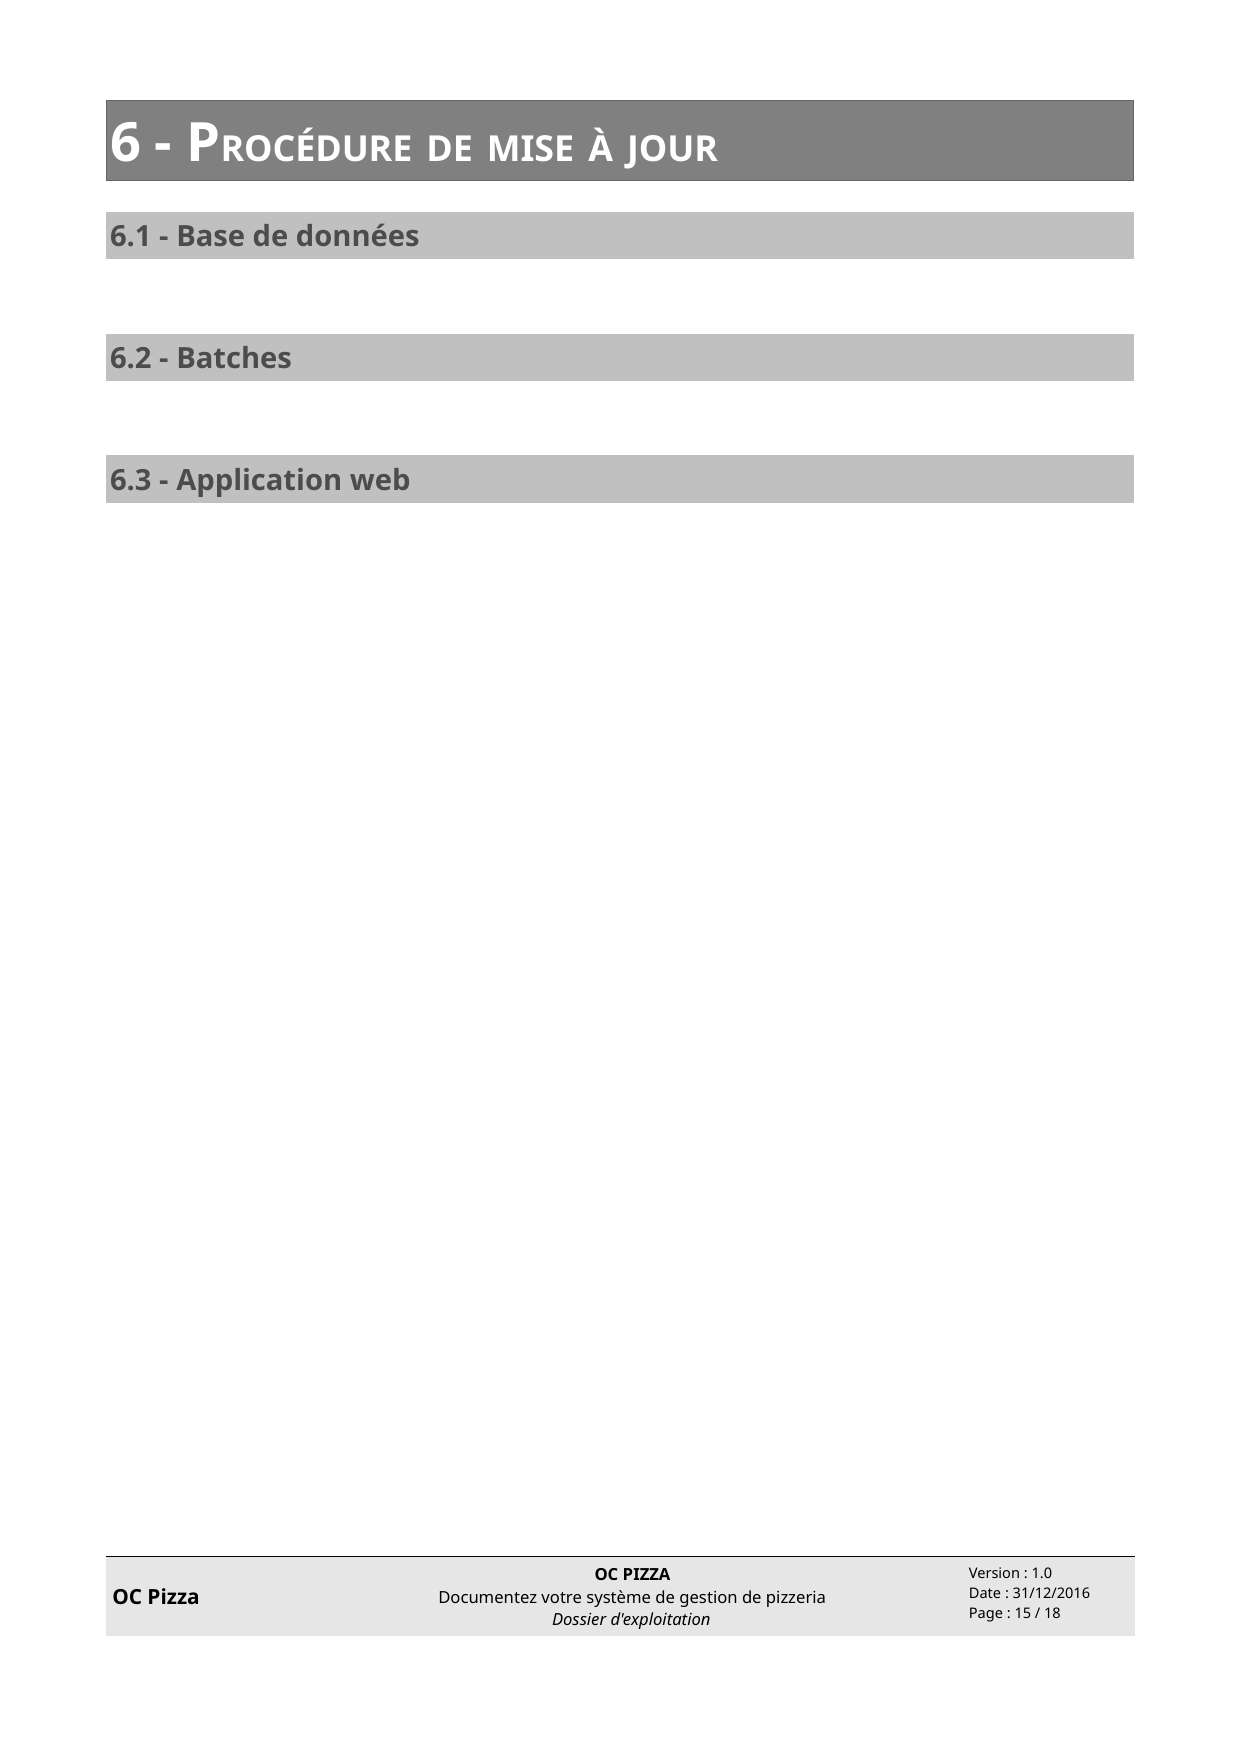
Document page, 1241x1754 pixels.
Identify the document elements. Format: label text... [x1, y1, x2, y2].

subtitle Base de données [107, 213, 1133, 258]
subtitle Procédure de mise à jour [107, 101, 1133, 180]
subtitle Application web [107, 456, 1133, 502]
subtitle Batches [107, 335, 1133, 380]
